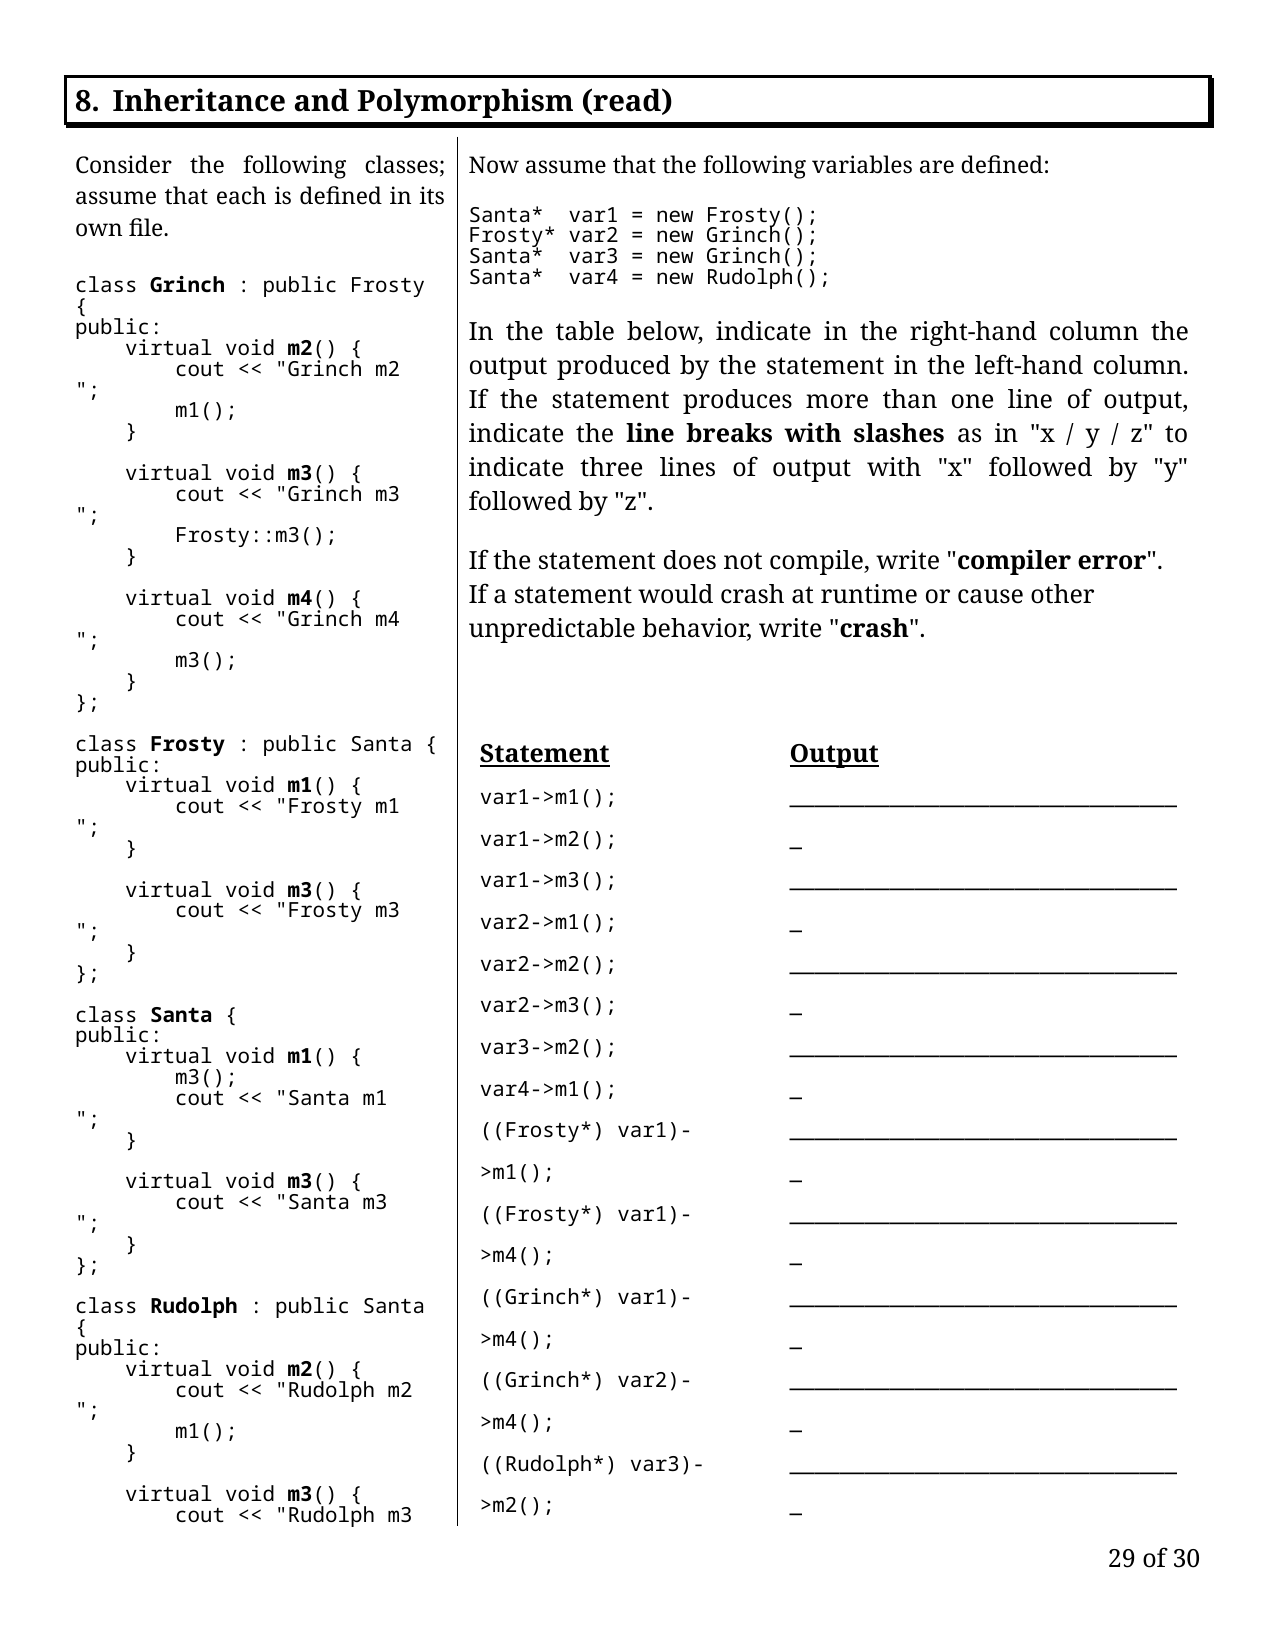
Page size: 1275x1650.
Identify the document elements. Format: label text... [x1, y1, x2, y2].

table_header Output ________________________________ ________________________________ ________________________________ ________________________________ ________________________________ ________________________________ ________________________________ ________________________________ ________________________________ [778, 717, 1191, 1521]
table_header Statement var1->m1(); var1->m2(); var1->m3(); var2->m1(); var2->m2(); var2->m3(); var3->m2(); var4->m1(); ((Frosty*) var1)->m1(); ((Frosty*) var1)->m4(); ((Grinch*) var1)->m4(); ((Grinch*) var2)->m4(); ((Rudolph*) var3)->m2(); [468, 717, 778, 1521]
table_header Now assume that the following variables are defined: Santa* var1 = new Frosty(); Frosty* var2 = new Grinch(); Santa* var3 = new Grinch(); Santa* var4 = new Rudolph(); In the table below, indicate in the right-hand column the output produced by the statement in the left-hand column. If the statement produces more than one line of output, indicate the line breaks with slashes as in "x / y / z" to indicate three lines of output with "x" followed by "y" followed by "z". If the statement does not compile, write "compiler error". If a statement would crash at runtime or cause other unpredictable behavior, write "crash". [458, 137, 1201, 1526]
table_header Consider the following classes; assume that each is defined in its own file. class Grinch : public Frosty { public: virtual void m2() { cout << "Grinch m2 "; m1(); } virtual void m3() { cout << "Grinch m3 "; Frosty::m3(); } virtual void m4() { cout << "Grinch m4 "; m3(); } }; class Frosty : public Santa { public: virtual void m1() { cout << "Frosty m1 "; } virtual void m3() { cout << "Frosty m3 "; } }; class Santa { public: virtual void m1() { m3(); cout << "Santa m1 "; } virtual void m3() { cout << "Santa m3 "; } }; class Rudolph : public Santa { public: virtual void m2() { cout << "Rudolph m2 "; m1(); } virtual void m3() { cout << "Rudolph m3 [64, 137, 457, 1526]
subtitle 8. Inheritance and Polymorphism (read) [67, 78, 1208, 122]
